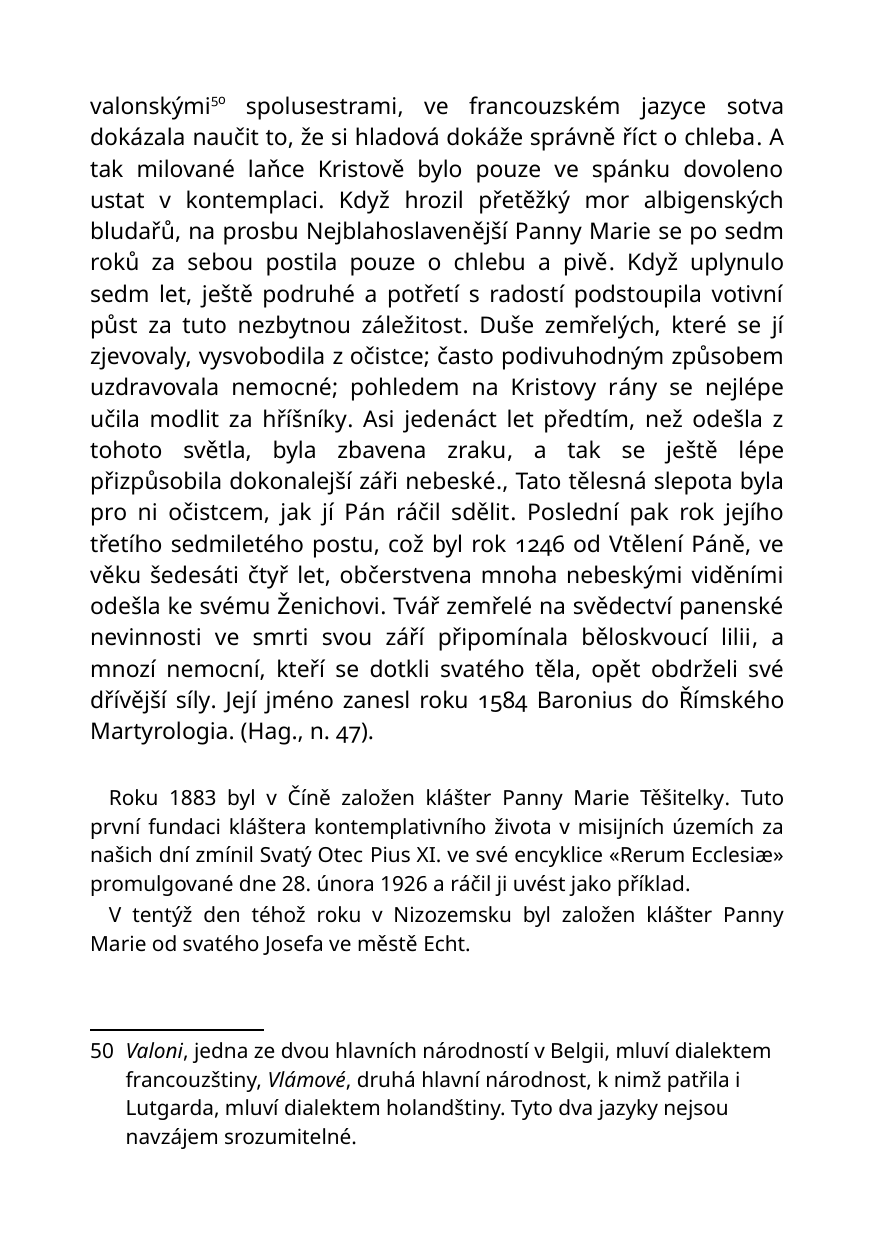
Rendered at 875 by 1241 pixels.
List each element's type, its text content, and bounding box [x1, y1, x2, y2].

text Roku 1883 byl v Číně založen klášter Panny Marie Těšitelky. Tuto první fundaci kláštera kontemplativního života v misijních územích za našich dní zmínil Svatý Otec Pius XI. ve své encyklice «Rerum Ecclesiæ» promulgované dne 28. února 1926 a ráčil ji uvést jako příklad. [90, 783, 784, 897]
text Valoni, jedna ze dvou hlavních národností v Belgii, mluví dialektem francouzštiny, Vlámové, druhá hlavní národnost, k nimž patřila i Lutgarda, mluví dialektem holandštiny. Tyto dva jazyky nejsou navzájem srozumitelné. [90, 1036, 784, 1150]
text Svátek svaté Lutgardy, mnišky kláštera Aywiers [evjér] v Brabantsku. Pocházela z města Tongres [tõngr]. Jako dívka, když byla sama, podivuhodným způsobem cítila v srdci něco neznámého, božského. Když pak dosáhla věku dvanácti let, v klášteře svaté Kateřiny řádu svatého Benedikta se obětovala Pánu jako zápalná oběť, své tělo sužovala posty, a svého ducha nenechala odpočinout od modlitby. Pán jí dal jedinečné milosti, dosáhla tehdy také rozhovoru srdce se srdcem, či spíše jednoty ducha nestvořeného a stvořeného prostřednictvím dokonalé milosti. Když ji pak mnišky, třebaže byla mladá, chtěly zvolit Převorkou, na radu svatého kněze, dokonce i na výzvu samotného Krista, přestoupila do cisterciáckého kláštera Aywiers [evjér], a k tomu jí blahopřála přeslavná Panna Maria, že vstoupila do kláštera i Řádu, který byl pro ni obzvlášť vyvolen. Aby se ani tam nestalo, že by byla zvolena k úřadu Představené, od Pána si vyžádala, aby se po čtyřiceti letech, po které žila mezi valonskými spolusestrami, ve francouzském jazyce sotva dokázala naučit to, že si hladová dokáže správně říct o chleba. A tak milované laňce Kristově bylo pouze ve spánku dovoleno ustat v kontemplaci. Když hrozil přetěžký mor albigenských bludařů, na prosbu Nejblahoslavenější Panny Marie se po sedm roků za sebou postila pouze o chlebu a pivě. Když uplynulo sedm let, ještě podruhé a potřetí s radostí podstoupila votivní půst za tuto nezbytnou záležitost. Duše zemřelých, které se jí zjevovaly, vysvobodila z očistce; často podivuhodným způsobem uzdravovala nemocné; pohledem na Kristovy rány se nejlépe učila modlit za hříšníky. Asi jedenáct let předtím, než odešla z tohoto světla, byla zbavena zraku, a tak se ještě lépe přizpůsobila dokonalejší záři nebeské., Tato tělesná slepota byla pro ni očistcem, jak jí Pán ráčil sdělit. Poslední pak rok jejího třetího sedmiletého postu, což byl rok 1246 od Vtělení Páně, ve věku šedesáti čtyř let, občerstvena mnoha nebeskými viděními odešla ke svému Ženichovi. Tvář zemřelé na svědectví panenské nevinnosti ve smrti svou září připomínala běloskvoucí lilii, a mnozí nemocní, kteří se dotkli svatého těla, opět obdrželi své dřívější síly. Její jméno zanesl roku 1584 Baronius do Římského Martyrologia. (Hag., n. 47). [90, 90, 784, 746]
text V tentýž den téhož roku v Nizozemsku byl založen klášter Panny Marie od svatého Josefa ve městě Echt. [90, 900, 784, 957]
